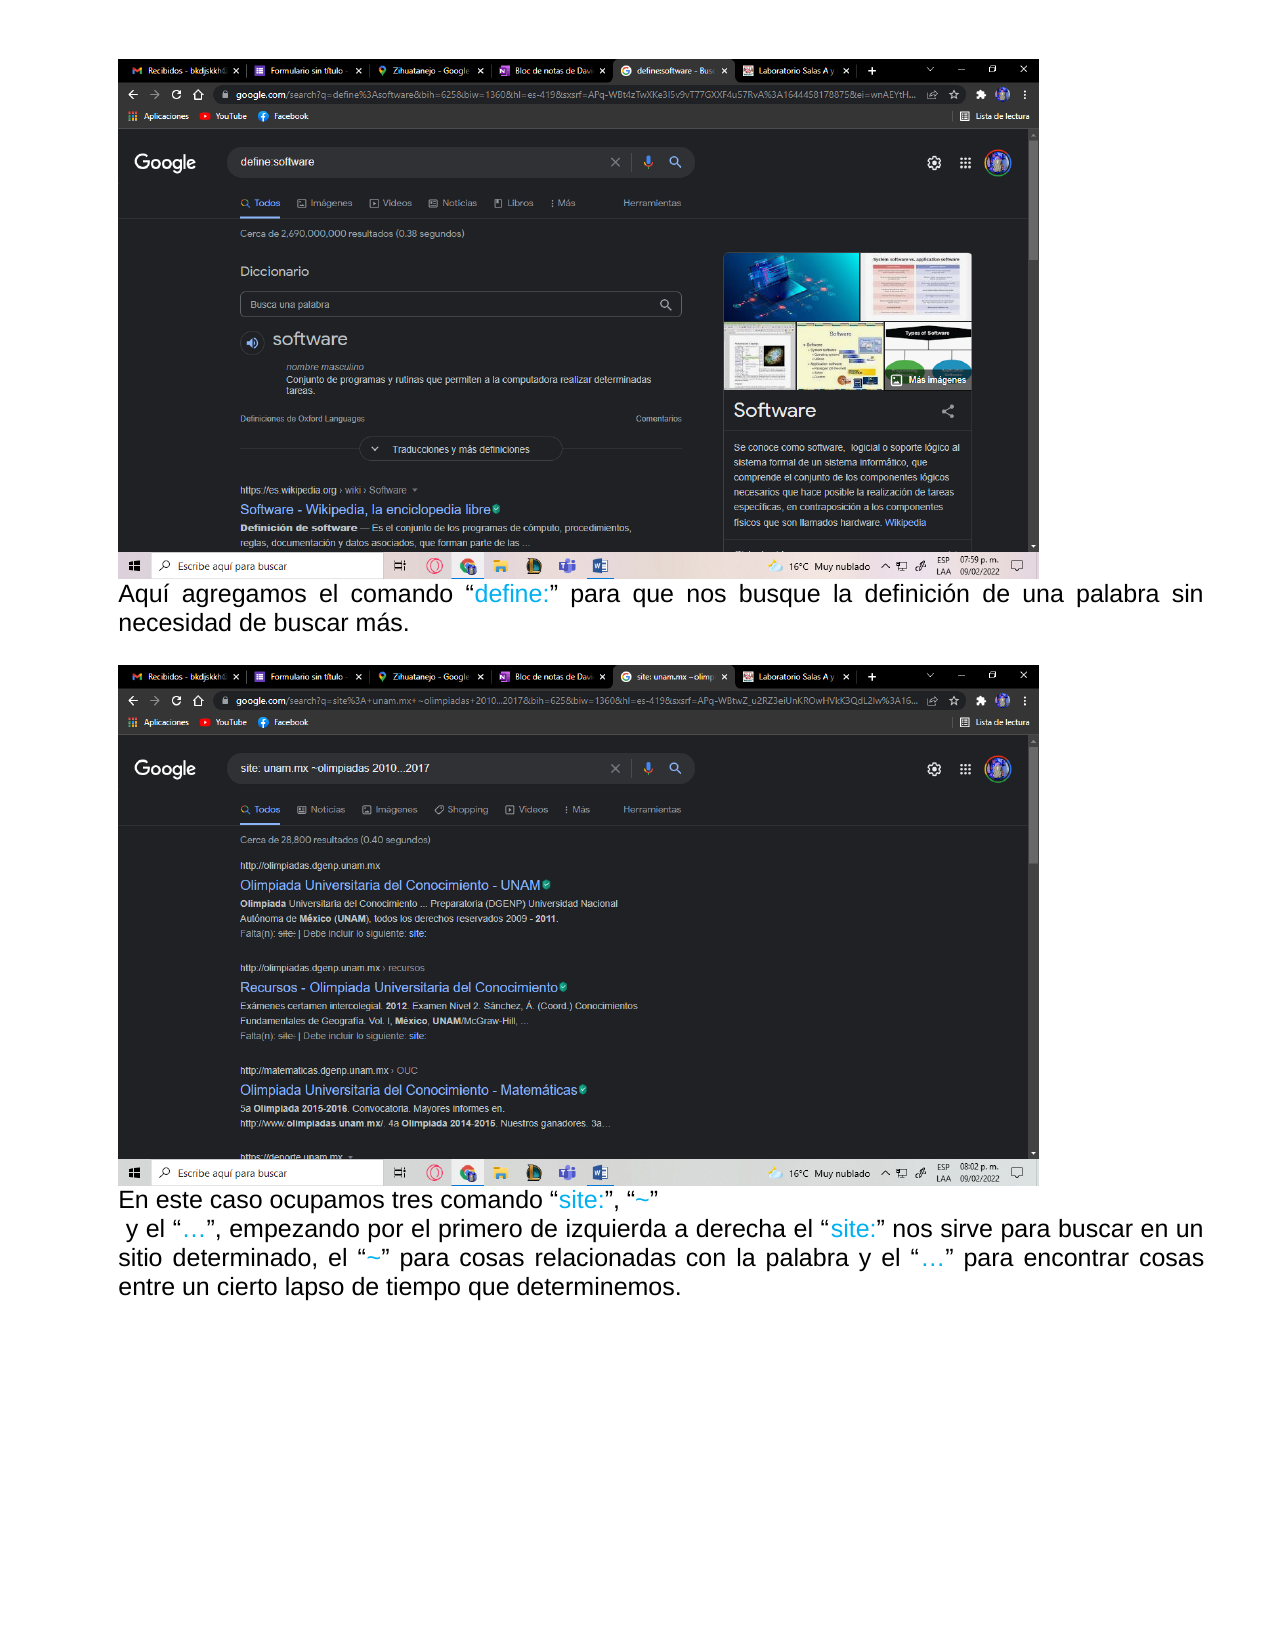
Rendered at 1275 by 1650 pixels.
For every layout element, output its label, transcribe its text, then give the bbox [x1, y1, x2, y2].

text y el “…”, empezando por el primero de izquierda a derecha el “site:” nos sirve para buscar en un sitio determinado, el “~” para cosas relacionadas con la palabra y el “…” para encontrar cosas entre un cierto lapso de tiempo que determinemos. [118, 1214, 1205, 1300]
text Aquí agregamos el comando “define:” para que nos busque la definición de una palabra sin necesidad de buscar más. [118, 579, 1205, 637]
text En este caso ocupamos tres comando “site:”, “~” [118, 1185, 1205, 1214]
